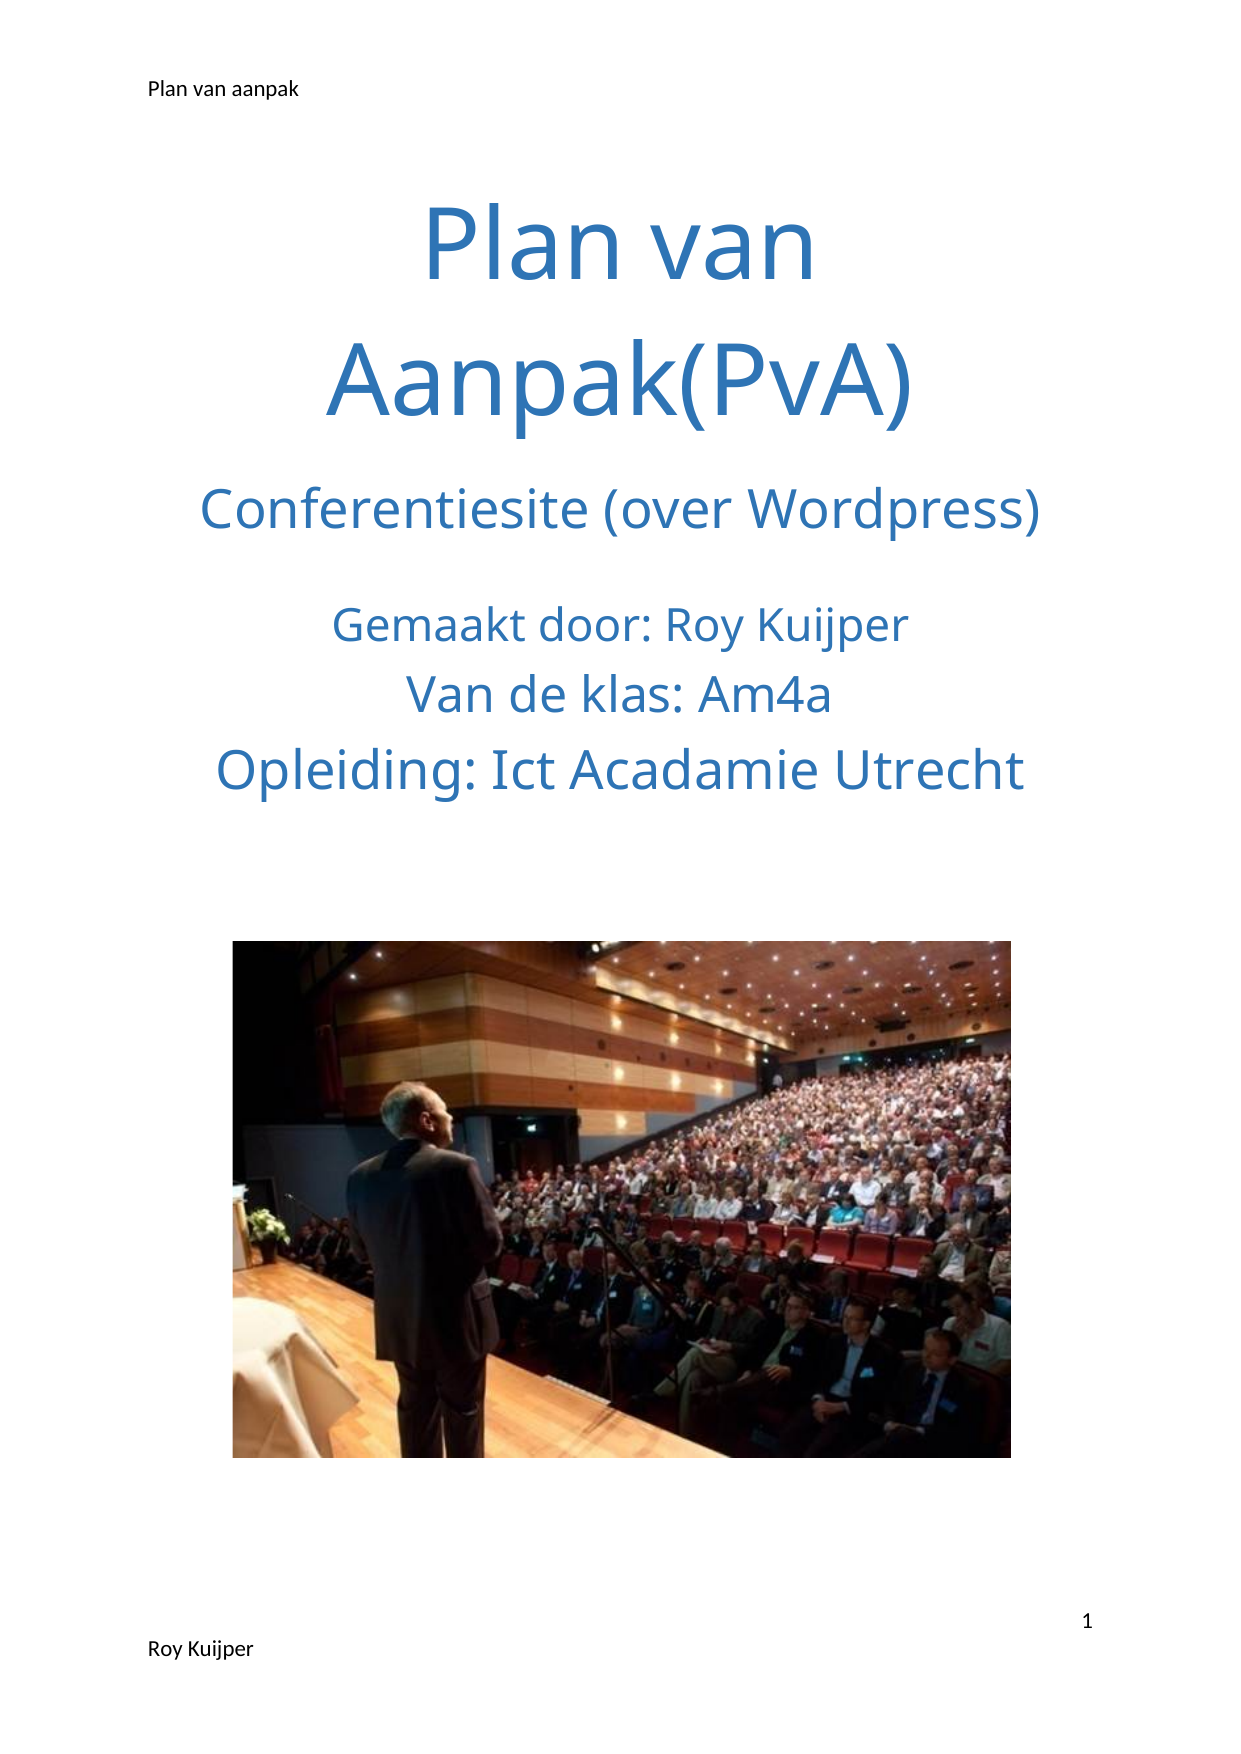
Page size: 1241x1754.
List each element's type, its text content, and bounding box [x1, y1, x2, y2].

subtitle Van de klas: Am4a [148, 659, 1093, 727]
subtitle Opleiding: Ict Acadamie Utrecht [148, 732, 1093, 805]
subtitle Gemaakt door: Roy Kuijper [148, 593, 1093, 655]
subtitle Plan van Aanpak(PvA) [148, 173, 1093, 445]
picture [232, 941, 1011, 1458]
subtitle Conferentiesite (over Wordpress) [148, 470, 1093, 544]
